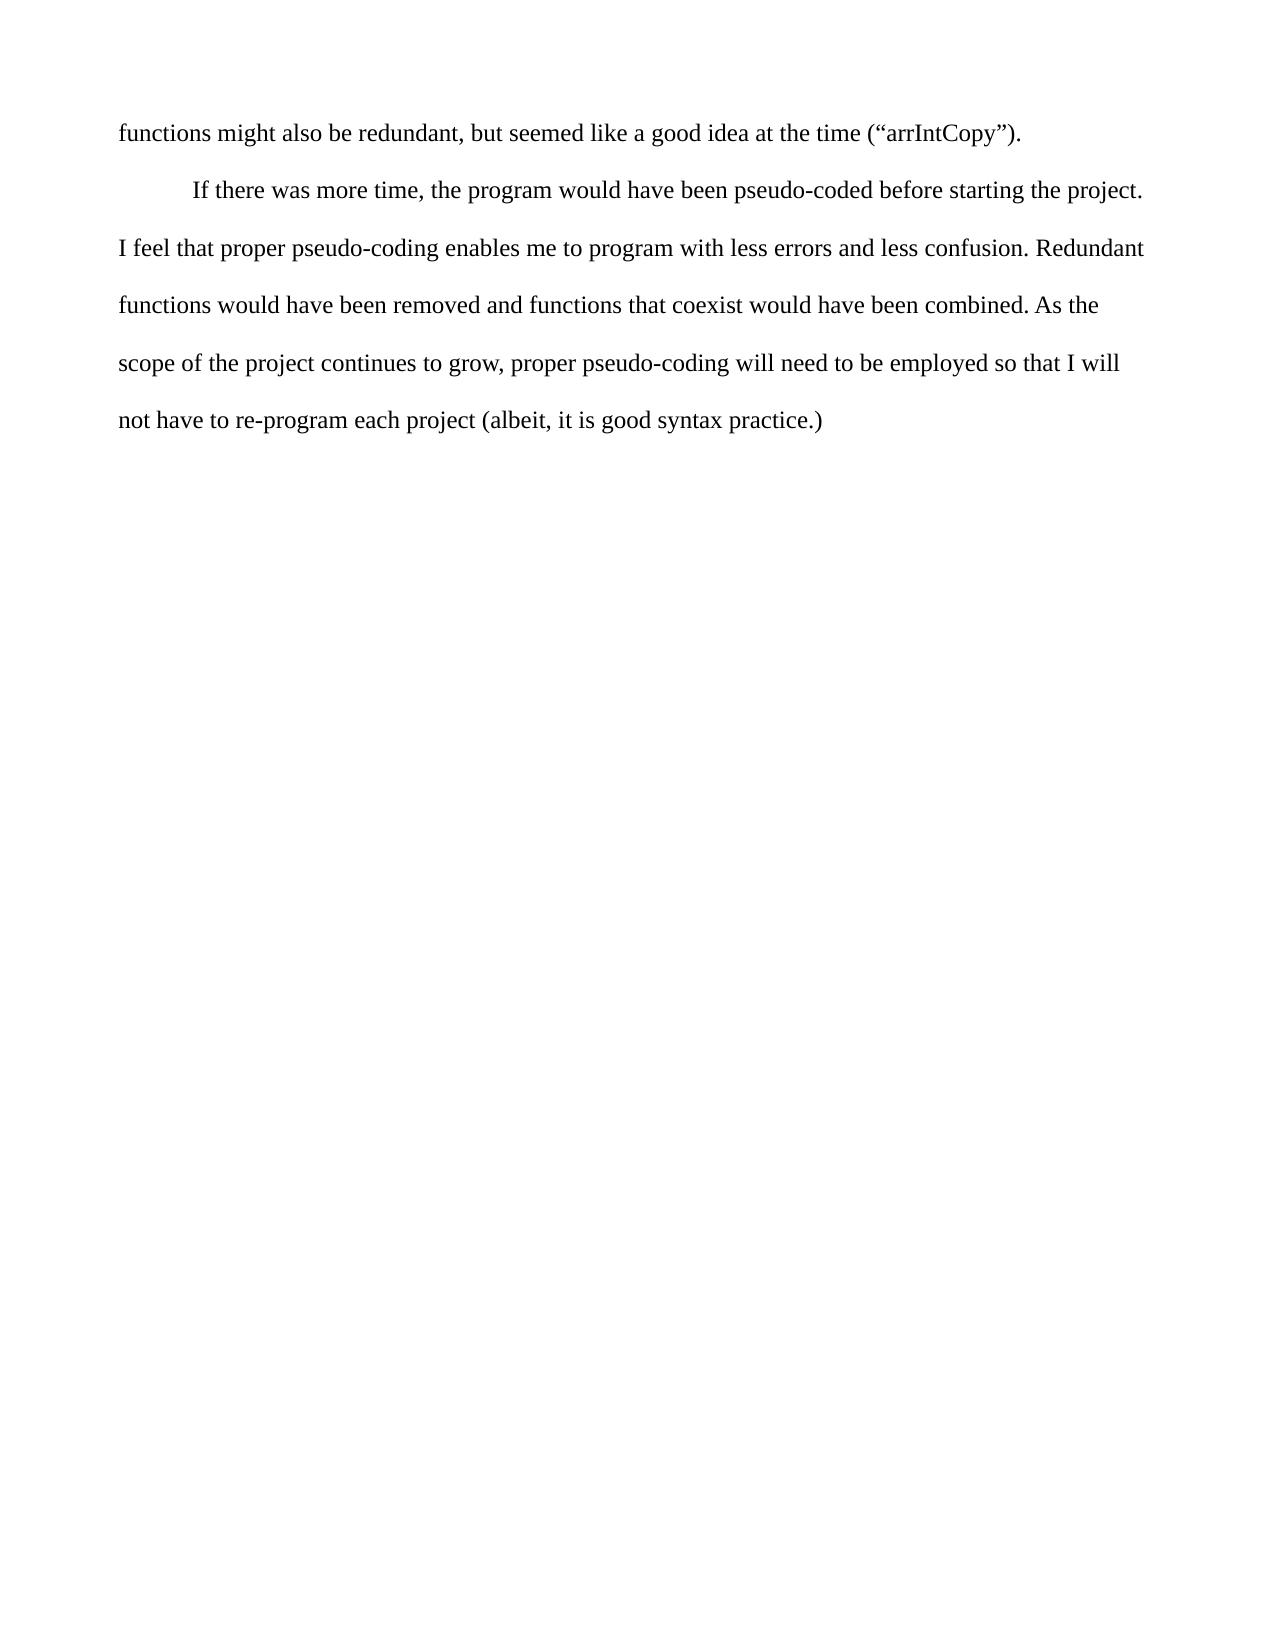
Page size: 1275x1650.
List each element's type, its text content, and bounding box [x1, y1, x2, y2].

text functions might also be redundant, but seemed like a good idea at the time (“arrIntCopy”). [118, 118, 1157, 147]
text If there was more time, the program would have been pseudo-coded before starting the project. I feel that proper pseudo-coding enables me to program with less errors and less confusion. Redundant functions would have been removed and functions that coexist would have been combined. As the scope of the project continues to grow, proper pseudo-coding will need to be employed so that I will not have to re-program each project (albeit, it is good syntax practice.) [118, 176, 1157, 434]
